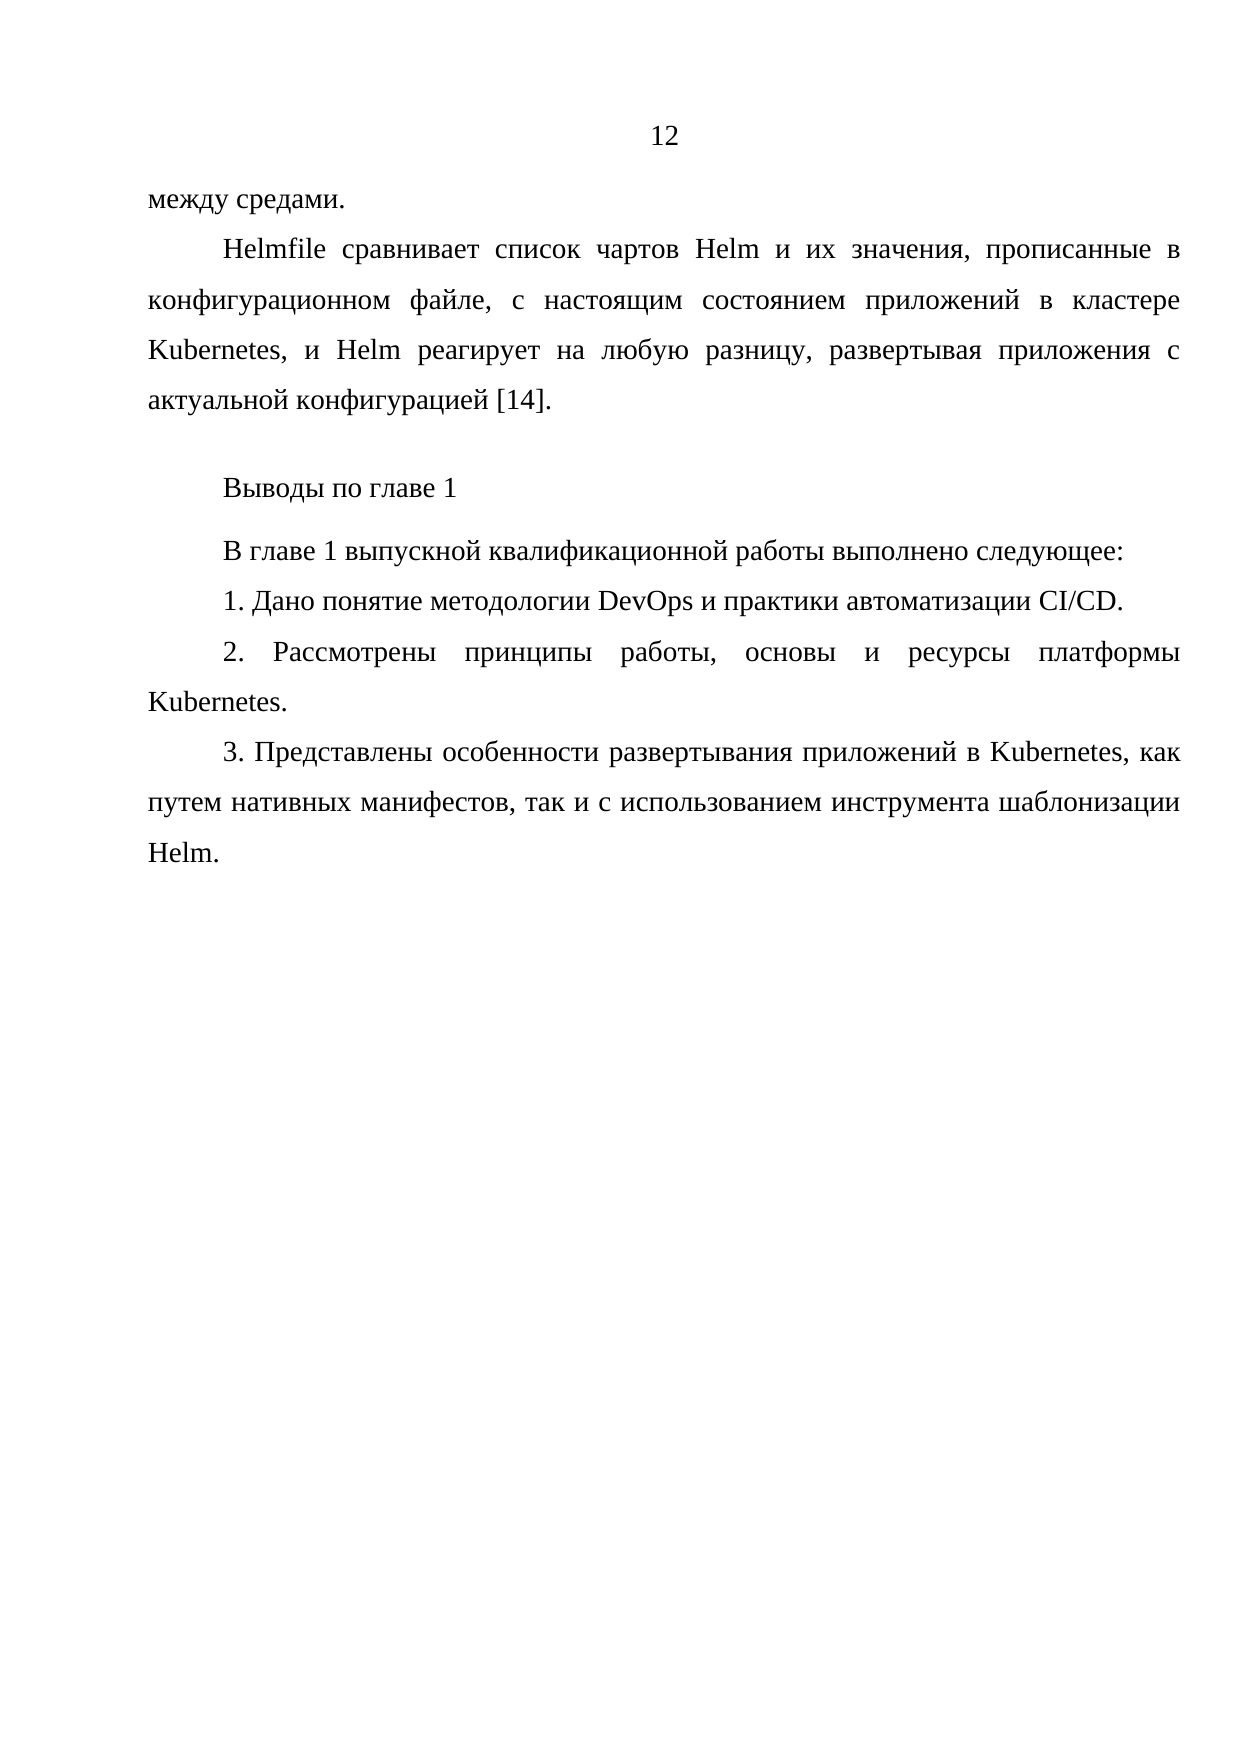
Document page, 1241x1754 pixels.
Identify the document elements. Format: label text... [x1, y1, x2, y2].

text 2. Рассмотрены принципы работы, основы и ресурсы платформы Kubernetes. [148, 634, 1181, 717]
text В главе 1 выпускной квалификационной работы выполнено следующее: [148, 533, 1181, 567]
text между средами. [148, 181, 1181, 215]
subtitle Выводы по главе 1 [148, 470, 1181, 504]
text 1. Дано понятие методологии DevOps и практики автоматизации CI/CD. [148, 583, 1181, 617]
text Helmfile сравнивает список чартов Helm и их значения, прописанные в конфигурационном файле, с настоящим состоянием приложений в кластере Kubernetes, и Helm реагирует на любую разницу, развертывая приложения с актуальной конфигурацией [14]. [148, 231, 1181, 416]
text 3. Представлены особенности развертывания приложений в Kubernetes, как путем нативных манифестов, так и с использованием инструмента шаблонизации Helm. [148, 734, 1181, 868]
